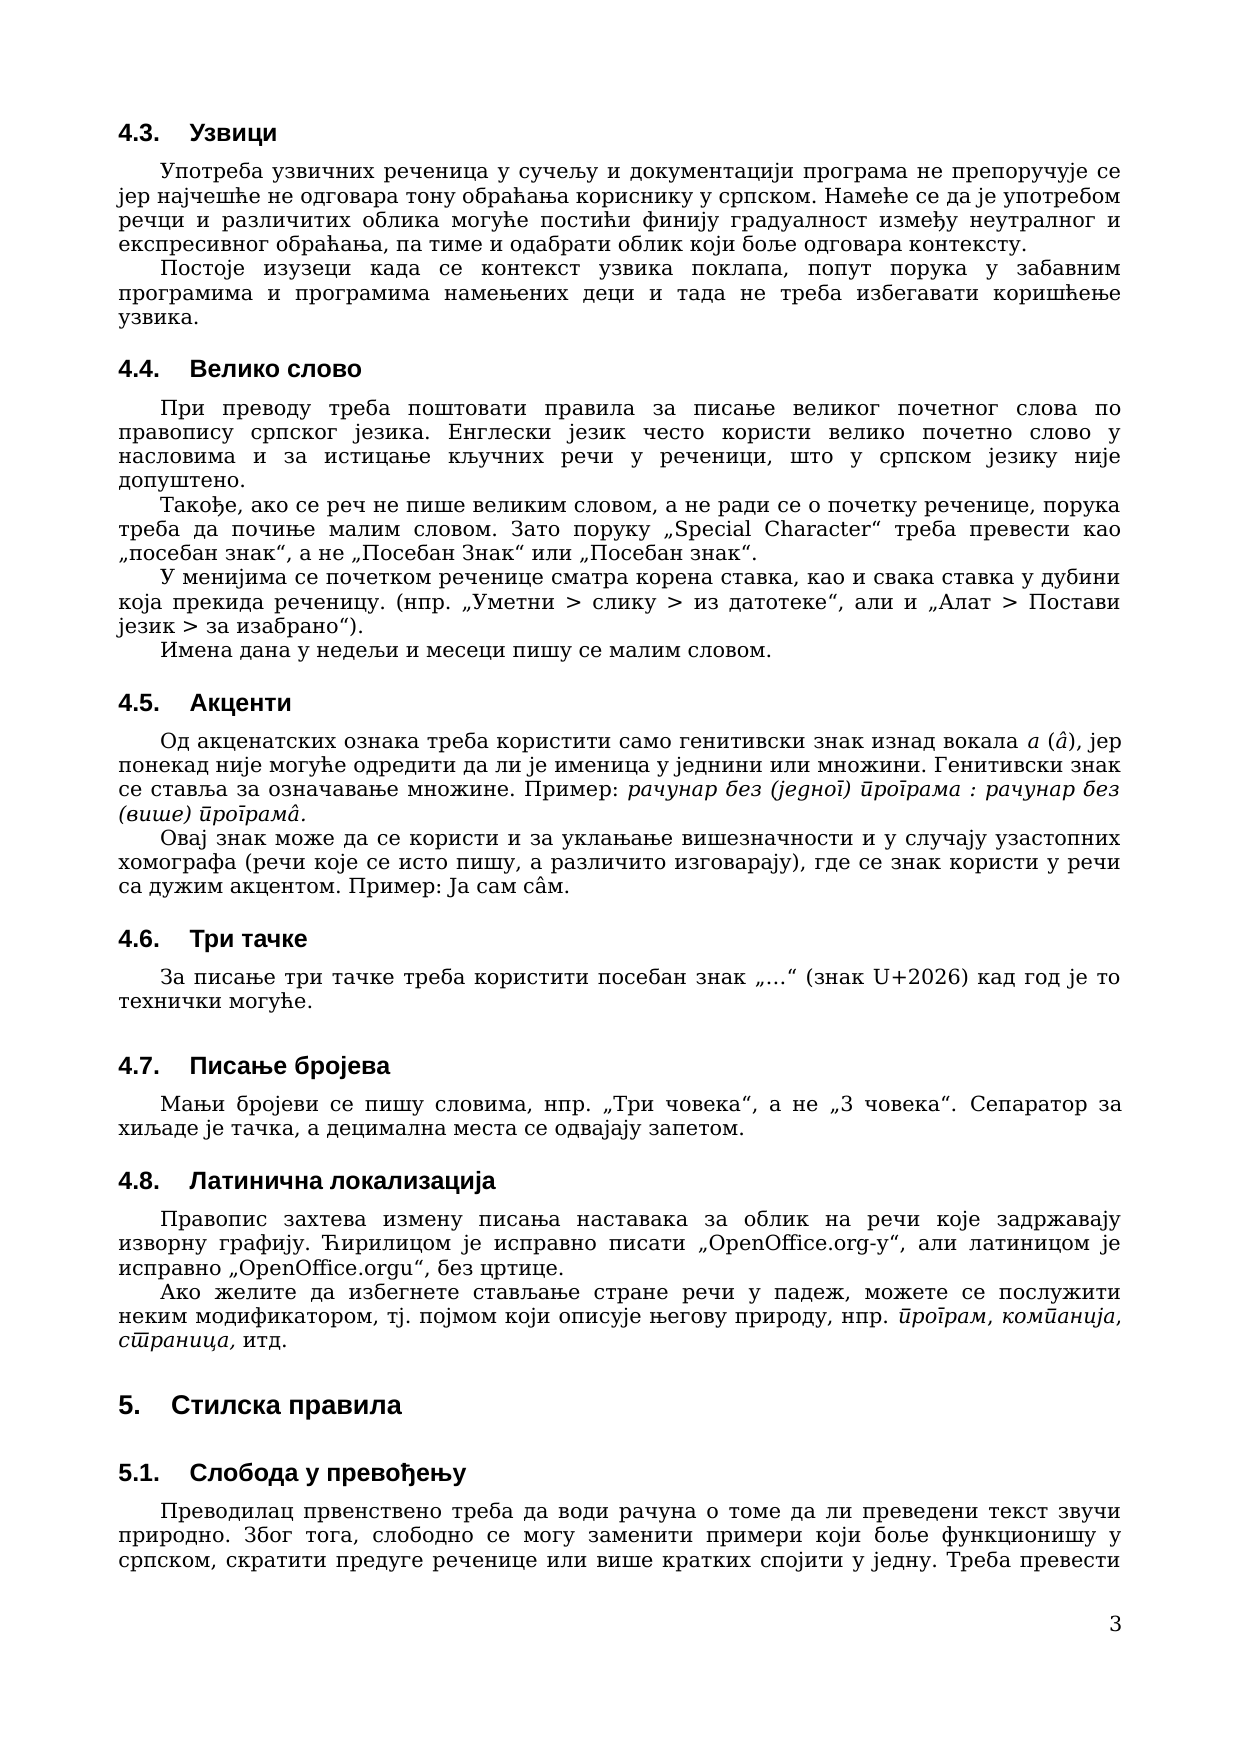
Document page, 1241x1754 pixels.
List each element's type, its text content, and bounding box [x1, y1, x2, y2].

subtitle Слобода у превођењу [118, 1458, 1122, 1487]
subtitle Три тачке [118, 924, 1122, 952]
text Постоје изузеци када се контекст узвика поклапа, попут порука у забавним програмима и програмима намењених деци и тада не треба избегавати коришћење узвика. [118, 256, 1122, 329]
text Мањи бројеви се пишу словима, нпр. „Три човека“, а не „3 човека“. Сепаратор за хиљаде је тачка, а децимална места се одвајају запетом. [118, 1092, 1122, 1141]
text Преводилац првенствено треба да води рачуна о томе да ли преведени текст звучи природно. Због тога, слободно се могу заменити примери који боље функционишу у српском, скратити предуге реченице или више кратких спојити у једну. Треба превести [118, 1499, 1122, 1572]
text Имена дана у недељи и месеци пишу се малим словом. [118, 638, 1122, 662]
subtitle Стилска правила [118, 1389, 1122, 1421]
subtitle Велико слово [118, 354, 1122, 383]
text Овај знак може да се користи и за уклањање вишезначности и у случају узастопних хомографа (речи које се исто пишу, а различито изговарају), где се знак користи у речи са дужим акцентом. Пример: Ја сам сâм. [118, 826, 1122, 899]
subtitle Узвици [118, 118, 1122, 147]
text Употреба узвичних реченица у сучељу и документацији програма не препоручује се јер најчешће не одговара тону обраћања кориснику у српском. Намеће се да је употребом речци и различитих облика могуће постићи финију градуалност између неутралног и експресивног обраћања, па тиме и одабрати облик који боље одговара контексту. [118, 159, 1122, 256]
text Такође, ако се реч не пише великим словом, а не ради се о почетку реченице, порука треба да почиње малим словом. Зато поруку „Special Character“ треба превести као „посебан знак“, а не „Посебан Знак“ или „Посебан знак“. [118, 493, 1122, 565]
subtitle Акценти [118, 687, 1122, 716]
text При преводу треба поштовати правила за писање великог почетног слова по правопису српског језика. Енглески језик често користи велико почетно слово у насловима и за истицање кључних речи у реченици, што у српском језику није допуштено. [118, 396, 1122, 493]
subtitle Писање бројева [118, 1051, 1122, 1080]
text Ако желите да избегнете стављање стране речи у падеж, можете се послужити неким модификатором, тј. појмом који описује његову природу, нпр. програм, компанија, страница, итд. [118, 1280, 1122, 1353]
text Од акценатских ознака треба користити само генитивски знак изнад вокала а (â), јер понекад није могуће одредити да ли је именица у једнини или множини. Генитивски знак се ставља за означавање множине. Пример: рачунар без (једног) програма : рачунар без (више) програмâ. [118, 729, 1122, 826]
text За писање три тачке треба користити посебан знак „…“ (знак U+2026) кад год је то технички могуће. [118, 965, 1122, 1013]
text У менијима се почетком реченице сматра корена ставка, као и свака ставка у дубини која прекида реченицу. (нпр. „Уметни > слику > из датотеке“, али и „Алат > Постави језик > за изабрано“). [118, 565, 1122, 638]
text Правопис захтева измену писања наставака за облик на речи које задржавају изворну графију. Ћирилицом је исправно писати „OpenOffice.org-у“, али латиницом је исправно „OpenOffice.orgu“, без цртице. [118, 1207, 1122, 1280]
subtitle Латинична локализација [118, 1166, 1122, 1194]
